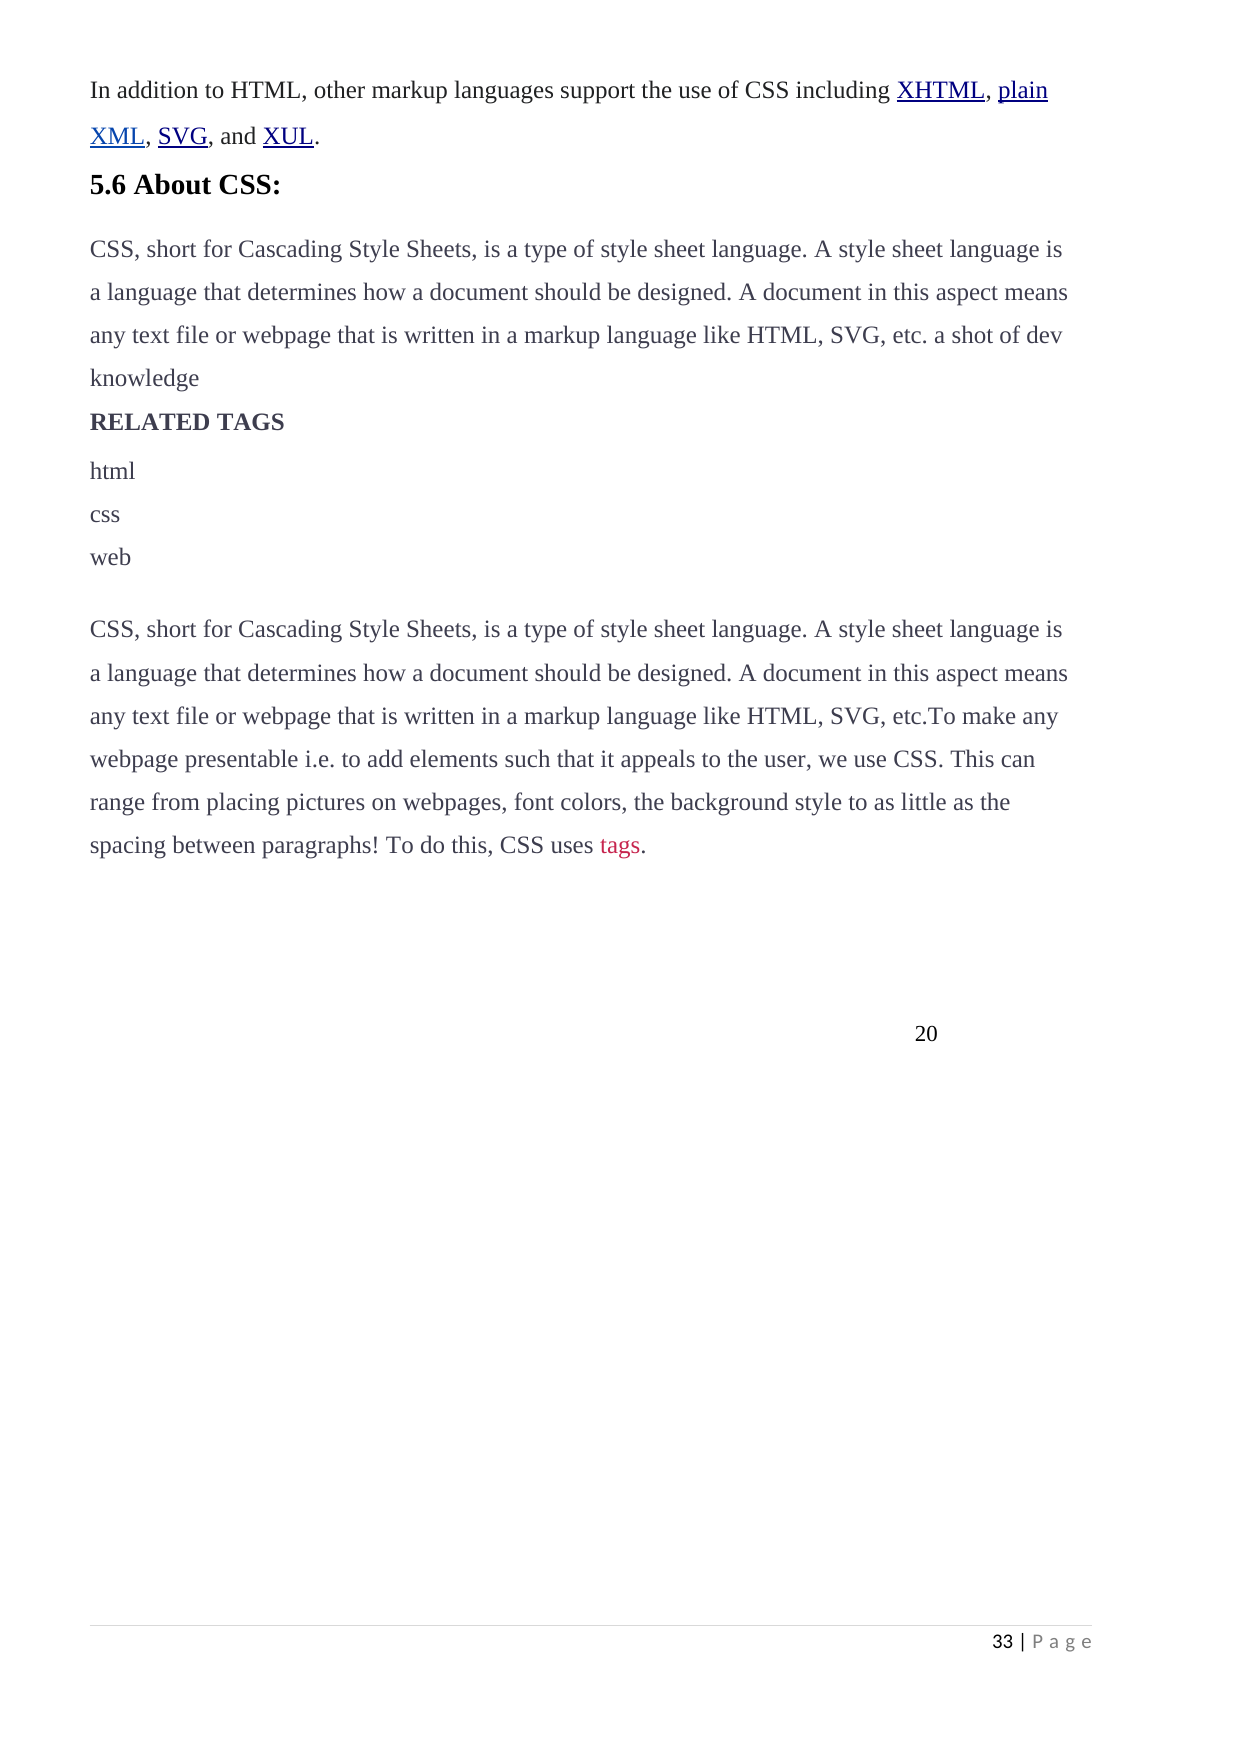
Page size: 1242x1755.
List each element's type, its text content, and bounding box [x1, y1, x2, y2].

text css [89, 499, 1092, 528]
text RELATED TAGS [89, 407, 1092, 435]
text html [89, 456, 1092, 485]
text CSS, short for Cascading Style Sheets, is a type of style sheet language. A style sheet language is a language that determines how a document should be designed. A document in this aspect means any text file or webpage that is written in a markup language like HTML, SVG, etc.To make any webpage presentable i.e. to add elements such that it appeals to the user, we use CSS. This can range from placing pictures on webpages, font colors, the background style to as little as the spacing between paragraphs! To do this, CSS uses tags. [89, 614, 1077, 859]
text 20 [914, 1020, 1092, 1046]
text web [89, 542, 1092, 571]
text In addition to HTML, other markup languages support the use of CSS including XHTML, plain XML, SVG, and XUL. [89, 75, 1048, 150]
text 5.6 About CSS: [89, 167, 1092, 201]
text CSS, short for Cascading Style Sheets, is a type of style sheet language. A style sheet language is a language that determines how a document should be designed. A document in this aspect means any text file or webpage that is written in a markup language like HTML, SVG, etc. a shot of dev knowledge [89, 234, 1077, 392]
